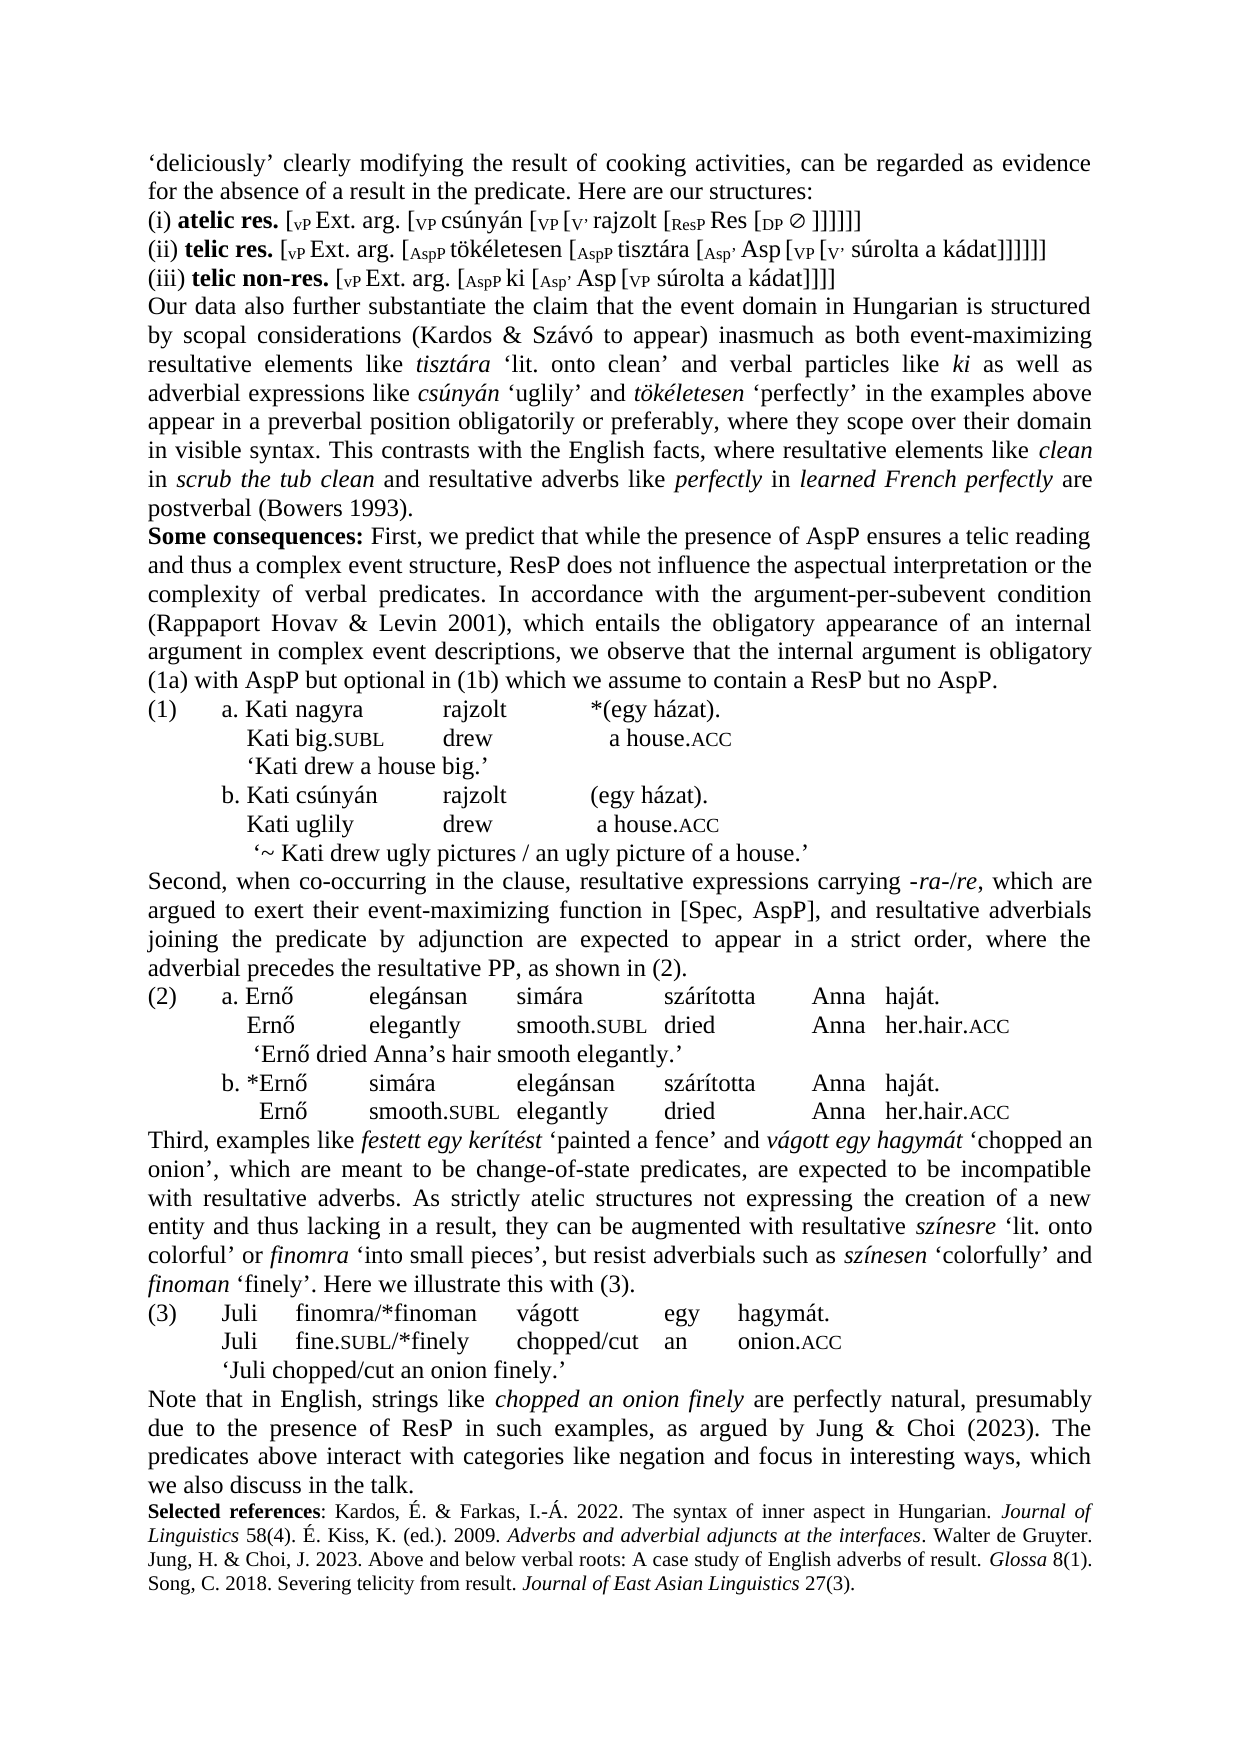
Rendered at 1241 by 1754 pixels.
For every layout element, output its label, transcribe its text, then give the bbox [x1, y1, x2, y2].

text Second, when co-occurring in the clause, resultative expressions carrying -ra-/re, which are argued to exert their event-maximizing function in [Spec, AspP], and resultative adverbials joining the predicate by adjunction are expected to appear in a strict order, where the adverbial precedes the resultative PP, as shown in (2). [148, 866, 1093, 981]
text Selected references: Kardos, É. & Farkas, I.-Á. 2022. The syntax of inner aspect in Hungarian. Journal of Linguistics 58(4). É. Kiss, K. (ed.). 2009. Adverbs and adverbial adjuncts at the interfaces. Walter de Gruyter. Jung, H. & Choi, J. 2023. Above and below verbal roots: A case study of English adverbs of result. Glossa 8(1). Song, C. 2018. Severing telicity from result. Journal of East Asian Linguistics 27(3). [148, 1499, 1093, 1595]
text Ernő smooth.subl elegantly dried Anna her.hair.acc [148, 1096, 1093, 1125]
text Third, examples like festett egy kerítést ‘painted a fence’ and vágott egy hagymát ‘chopped an onion’, which are meant to be change-of-state predicates, are expected to be incompatible with resultative adverbs. As strictly atelic structures not expressing the creation of a new entity and thus lacking in a result, they can be augmented with resultative színesre ‘lit. onto colorful’ or finomra ‘into small pieces’, but resist adverbials such as színesen ‘colorfully’ and finoman ‘finely’. Here we illustrate this with (3). [148, 1125, 1093, 1298]
text Some consequences: First, we predict that while the presence of AspP ensures a telic reading and thus a complex event structure, ResP does not influence the aspectual interpretation or the complexity of verbal predicates. In accordance with the argument-per-subevent condition (Rappaport Hovav & Levin 2001), which entails the obligatory appearance of an internal argument in complex event descriptions, we observe that the internal argument is obligatory (1a) with AspP but optional in (1b) which we assume to contain a ResP but no AspP. [148, 521, 1093, 694]
text b. Kati csúnyán rajzolt (egy házat). [148, 780, 1093, 809]
text Note that in English, strings like chopped an onion finely are perfectly natural, presumably due to the presence of ResP in such examples, as argued by Jung & Choi (2023). The predicates above interact with categories like negation and focus in interesting ways, which we also discuss in the talk. [148, 1384, 1093, 1499]
text Juli fine.subl/*finely chopped/cut an onion.acc [148, 1326, 1093, 1355]
text (i) atelic res. [vP Ext. arg. [VP csúnyán [VP [V’ rajzolt [ResP Res [DP  ]]]]]] [148, 205, 1093, 234]
text Kati uglily drew a house.acc [148, 809, 1093, 838]
text ‘deliciously’ clearly modifying the result of cooking activities, can be regarded as evidence for the absence of a result in the predicate. Here are our structures: [148, 148, 1093, 205]
text Our data also further substantiate the claim that the event domain in Hungarian is structured by scopal considerations (Kardos & Szávó to appear) inasmuch as both event-maximizing resultative elements like tisztára ‘lit. onto clean’ and verbal particles like ki as well as adverbial expressions like csúnyán ‘uglily’ and tökéletesen ‘perfectly’ in the examples above appear in a preverbal position obligatorily or preferably, where they scope over their domain in visible syntax. This contrasts with the English facts, where resultative elements like clean in scrub the tub clean and resultative adverbs like perfectly in learned French perfectly are postverbal (Bowers 1993). [148, 291, 1093, 521]
text b. *Ernő simára elegánsan szárította Anna haját. [148, 1068, 1093, 1096]
text (iii) telic non-res. [vP Ext. arg. [AspP ki [Asp’ Asp [VP súrolta a kádat]]]] [148, 263, 1093, 291]
text (1) a. Kati nagyra rajzolt *(egy házat). [148, 694, 1093, 723]
text ‘~ Kati drew ugly pictures / an ugly picture of a house.’ [148, 838, 1093, 866]
text ‘Juli chopped/cut an onion finely.’ [148, 1355, 1093, 1384]
text Ernő elegantly smooth.subl dried Anna her.hair.acc [148, 1010, 1093, 1039]
text Kati big.subl drew a house.acc [148, 723, 1093, 751]
text ‘Ernő dried Anna’s hair smooth elegantly.’ [148, 1039, 1093, 1068]
text (2) a. Ernő elegánsan simára szárította Anna haját. [148, 981, 1093, 1010]
text ‘Kati drew a house big.’ [148, 751, 1093, 780]
text (ii) telic res. [vP Ext. arg. [AspP tökéletesen [AspP tisztára [Asp’ Asp [VP [V’ súrolta a kádat]]]]]] [148, 234, 1093, 263]
text (3) Juli finomra/*finoman vágott egy hagymát. [148, 1298, 1093, 1326]
